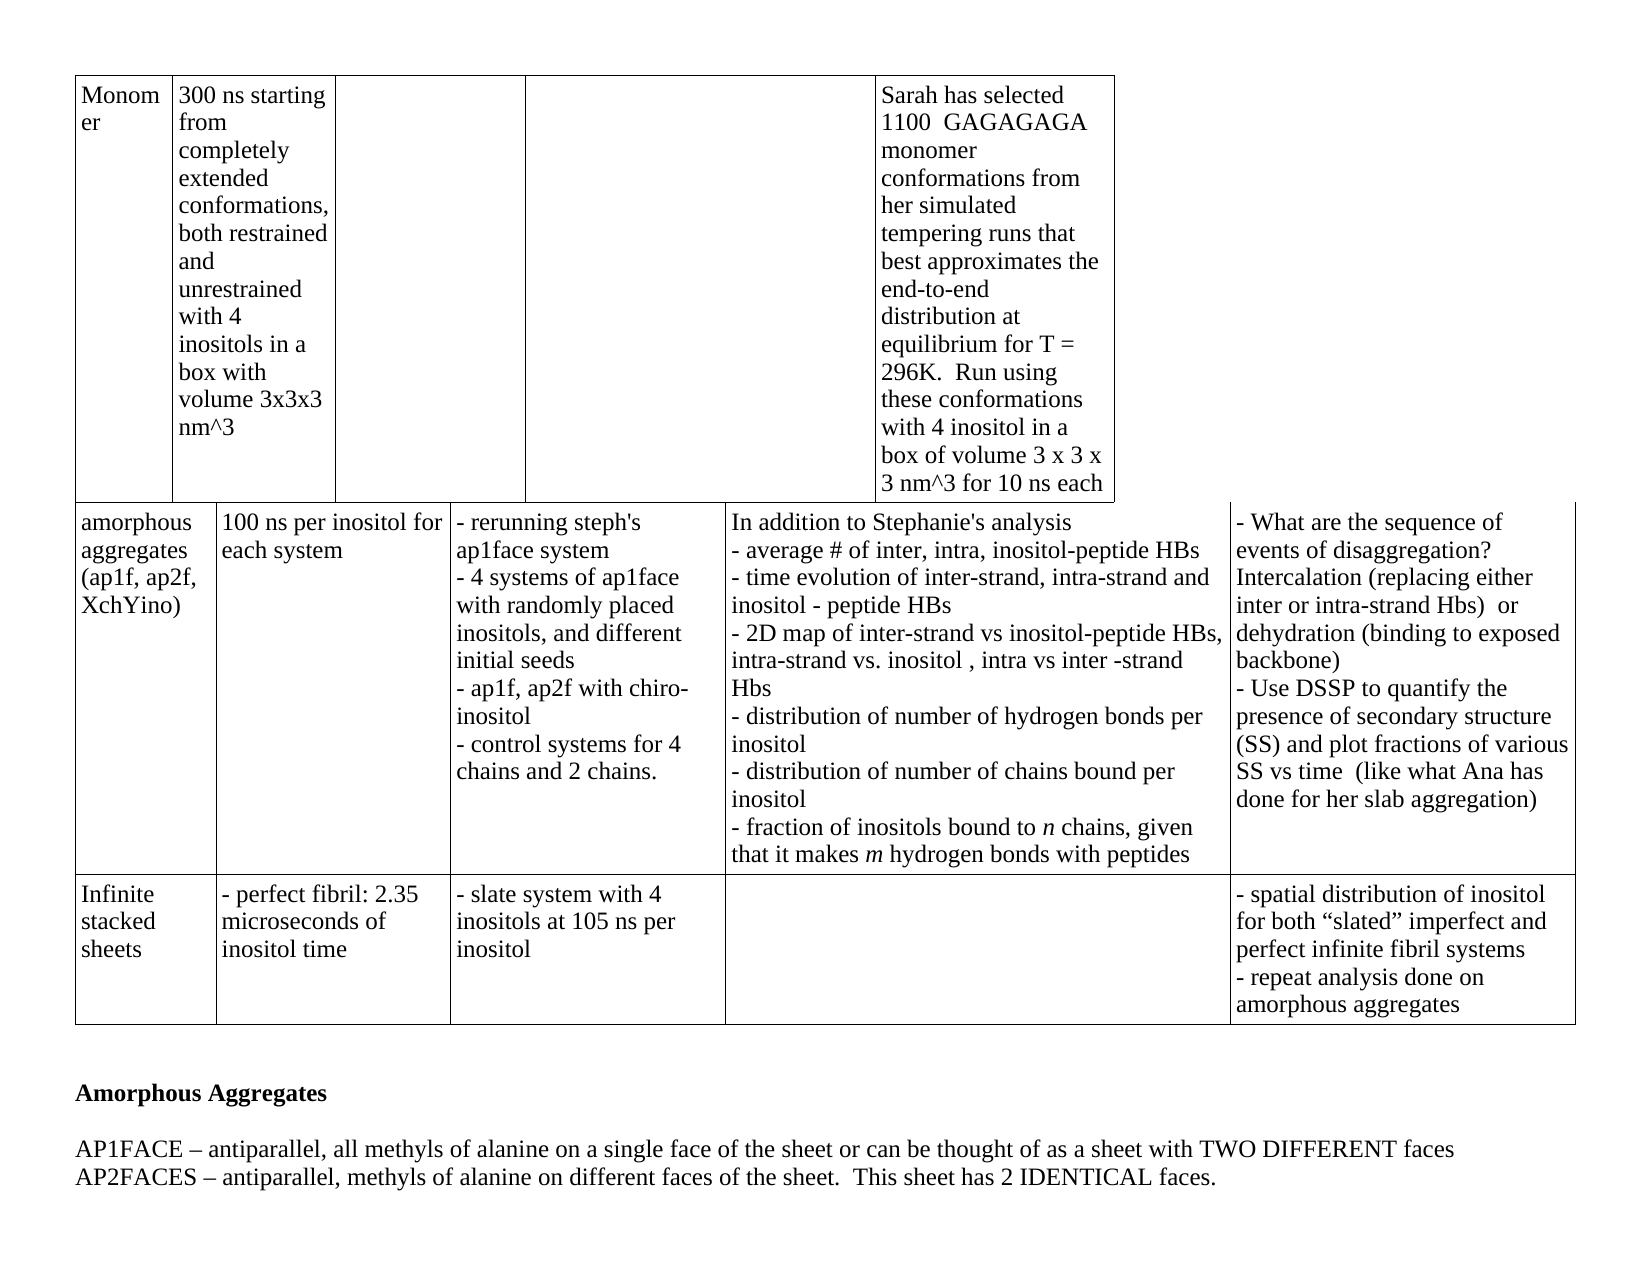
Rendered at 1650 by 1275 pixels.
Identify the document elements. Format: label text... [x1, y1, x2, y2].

table_cell - rerunning steph's ap1face system - 4 systems of ap1face with randomly placed inositols, and different initial seeds - ap1f, ap2f with chiro-inositol - control systems for 4 chains and 2 chains. [451, 503, 725, 874]
text AP2FACES – antiparallel, methyls of alanine on different faces of the sheet. This sheet has 2 IDENTICAL faces. [75, 1163, 1575, 1190]
text Amorphous Aggregates [75, 1079, 1575, 1107]
table_cell amorphous aggregates (ap1f, ap2f, XchYino) [76, 503, 216, 874]
table_cell 300 ns starting from completely extended conformations, both restrained and unrestrained with 4 inositols in a box with volume 3x3x3 nm^3 [173, 76, 335, 502]
table_cell [726, 875, 1230, 1024]
table_cell Sarah has selected 1100 GAGAGAGA monomer conformations from her simulated tempering runs that best approximates the end-to-end distribution at equilibrium for T = 296K. Run using these conformations with 4 inositol in a box of volume 3 x 3 x 3 nm^3 for 10 ns each [876, 76, 1114, 502]
table_cell - perfect fibril: 2.35 microseconds of inositol time [217, 875, 450, 1024]
table_cell - What are the sequence of events of disaggregation? Intercalation (replacing either inter or intra-strand Hbs) or dehydration (binding to exposed backbone) - Use DSSP to quantify the presence of secondary structure (SS) and plot fractions of various SS vs time (like what Ana has done for her slab aggregation) [1231, 502, 1575, 874]
table_cell In addition to Stephanie's analysis - average # of inter, intra, inositol-peptide HBs - time evolution of inter-strand, intra-strand and inositol - peptide HBs - 2D map of inter-strand vs inositol-peptide HBs, intra-strand vs. inositol , intra vs inter -strand Hbs - distribution of number of hydrogen bonds per inositol - distribution of number of chains bound per inositol - fraction of inositols bound to n chains, given that it makes m hydrogen bonds with peptides [726, 502, 1230, 874]
table_cell - spatial distribution of inositol for both “slated” imperfect and perfect infinite fibril systems - repeat analysis done on amorphous aggregates [1231, 875, 1575, 1024]
table_cell - slate system with 4 inositols at 105 ns per inositol [451, 875, 725, 1024]
table_cell Monomer [76, 76, 172, 502]
text AP1FACE – antiparallel, all methyls of alanine on a single face of the sheet or can be thought of as a sheet with TWO DIFFERENT faces [75, 1135, 1575, 1163]
table_cell Infinite stacked sheets [76, 875, 216, 1024]
table_cell 100 ns per inositol for each system [217, 503, 450, 874]
table_cell [526, 76, 875, 502]
table_cell [336, 76, 525, 502]
